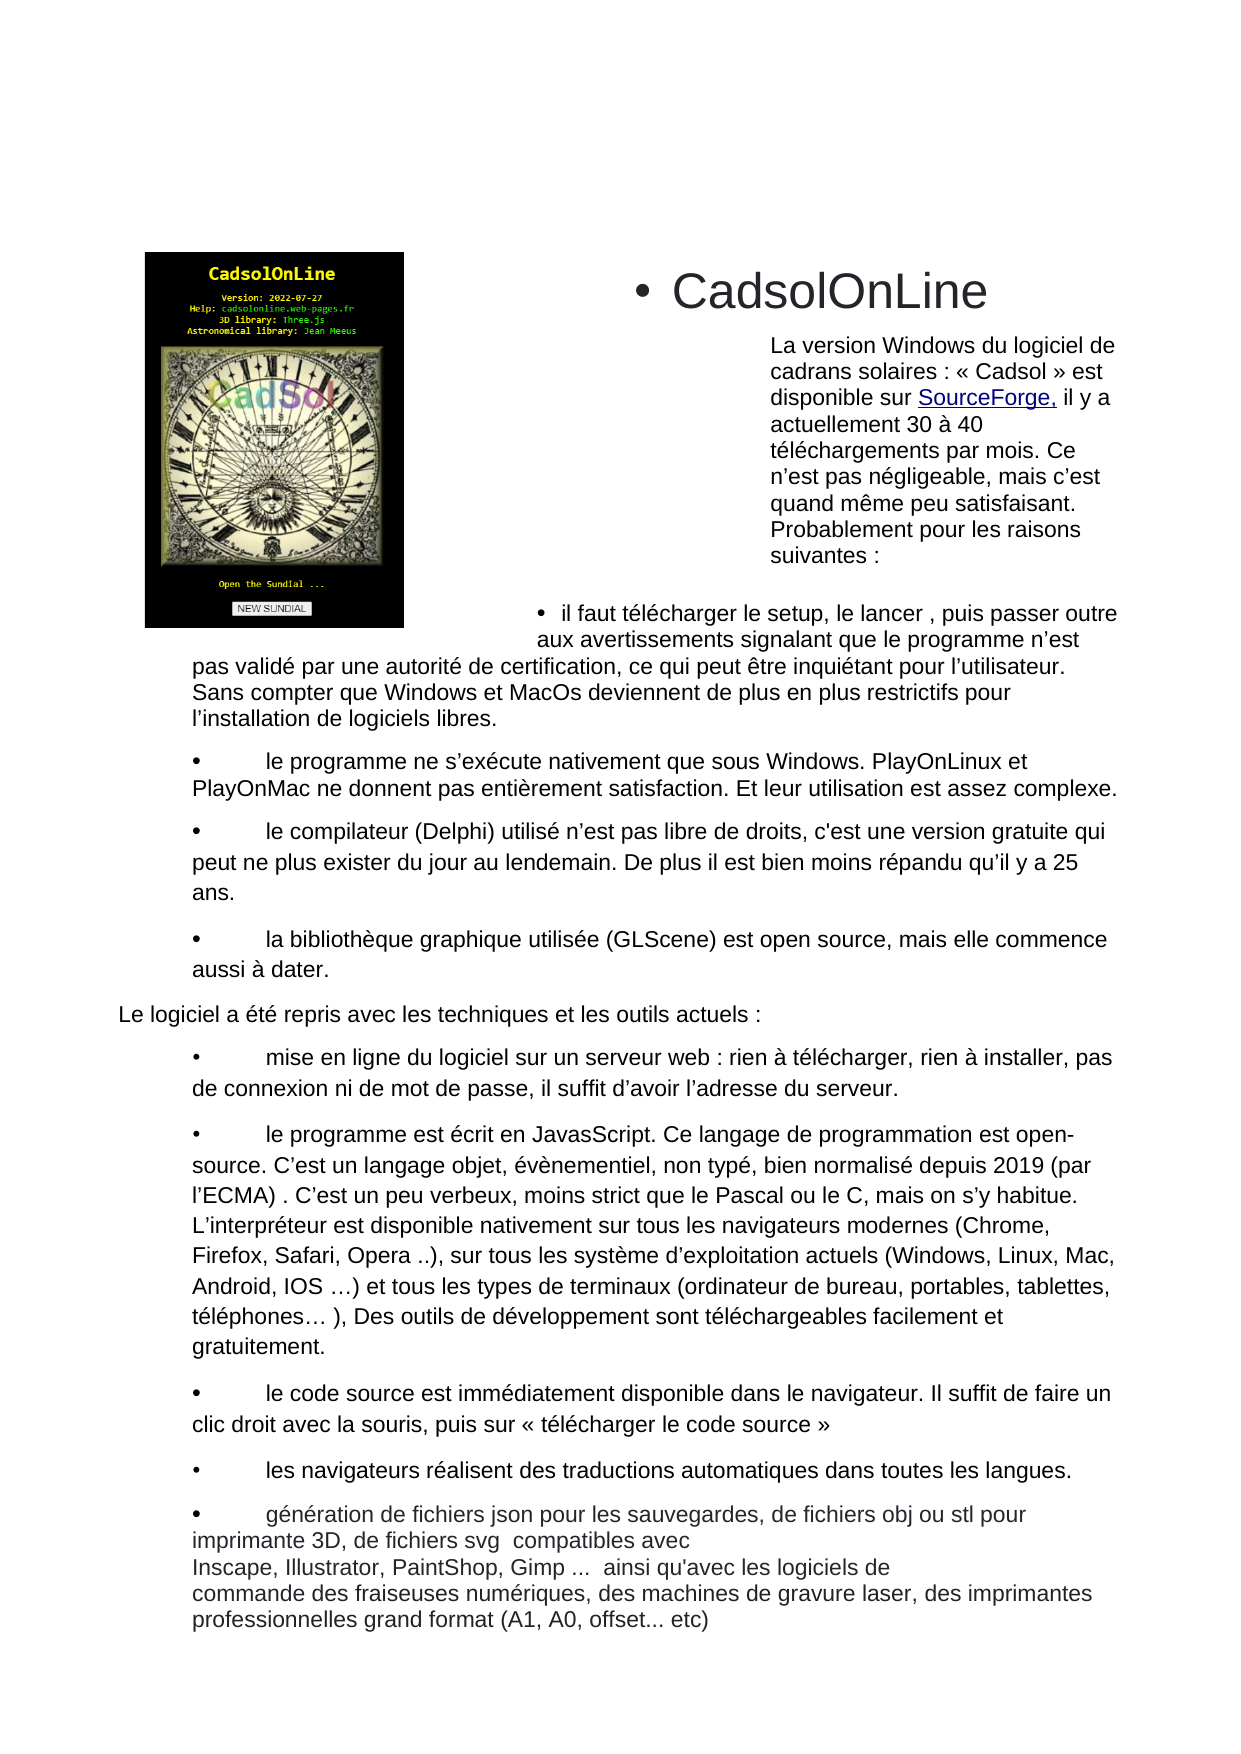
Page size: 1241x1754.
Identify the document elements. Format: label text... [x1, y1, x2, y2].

list le compilateur (Delphi) utilisé n’est pas libre de droits, c'est une version gratuite qui peut ne plus exister du jour au lendemain. De plus il est bien moins répandu qu’il y a 25 ans. [192, 816, 1122, 905]
text La version Windows du logiciel de cadrans solaires : « Cadsol » est disponible sur SourceForge, il y a actuellement 30 à 40 téléchargements par mois. Ce n’est pas négligeable, mais c’est quand même peu satisfaisant. Probablement pour les raisons suivantes : [425, 332, 1122, 569]
text Le logiciel a été repris avec les techniques et les outils actuels : [118, 1001, 1122, 1027]
list mise en ligne du logiciel sur un serveur web : rien à télécharger, rien à installer, pas de connexion ni de mot de passe, il suffit d’avoir l’adresse du serveur. [192, 1042, 1122, 1101]
list le code source est immédiatement disponible dans le navigateur. Il suffit de faire un clic droit avec la souris, puis sur « télécharger le code source » [192, 1378, 1122, 1437]
list la bibliothèque graphique utilisée (GLScene) est open source, mais elle commence aussi à dater. [192, 923, 1122, 982]
list les navigateurs réalisent des traductions automatiques dans toutes les langues. [192, 1455, 1122, 1484]
list génération de fichiers json pour les sauvegardes, de fichiers obj ou stl pour imprimante 3D, de fichiers svg compatibles avec Inscape, Illustrator, PaintShop, Gimp ... ainsi qu'avec les logiciels de commande des fraiseuses numériques, des machines de gravure laser, des imprimantes professionnelles grand format (A1, A0, offset... etc) [192, 1499, 1122, 1633]
list CadsolOnLine [404, 261, 1122, 319]
list il faut télécharger le setup, le lancer , puis passer outre aux avertissements signalant que le programme n’est pas validé par une autorité de certification, ce qui peut être inquiétant pour l’utilisateur. Sans compter que Windows et MacOs deviennent de plus en plus restrictifs pour l’installation de logiciels libres. [192, 597, 1122, 732]
list le programme est écrit en JavasScript. Ce langage de programmation est open-source. C’est un langage objet, évènementiel, non typé, bien normalisé depuis 2019 (par l’ECMA) . C’est un peu verbeux, moins strict que le Pascal ou le C, mais on s’y habitue. L’interpréteur est disponible nativement sur tous les navigateurs modernes (Chrome, Firefox, Safari, Opera ..), sur tous les système d’exploitation actuels (Windows, Linux, Mac, Android, IOS …) et tous les types de terminaux (ordinateur de bureau, portables, tablettes, téléphones… ), Des outils de développement sont téléchargeables facilement et gratuitement. [192, 1119, 1122, 1359]
picture [144, 252, 404, 628]
list le programme ne s’exécute nativement que sous Windows. PlayOnLinux et PlayOnMac ne donnent pas entièrement satisfaction. Et leur utilisation est assez complexe. [192, 746, 1122, 801]
